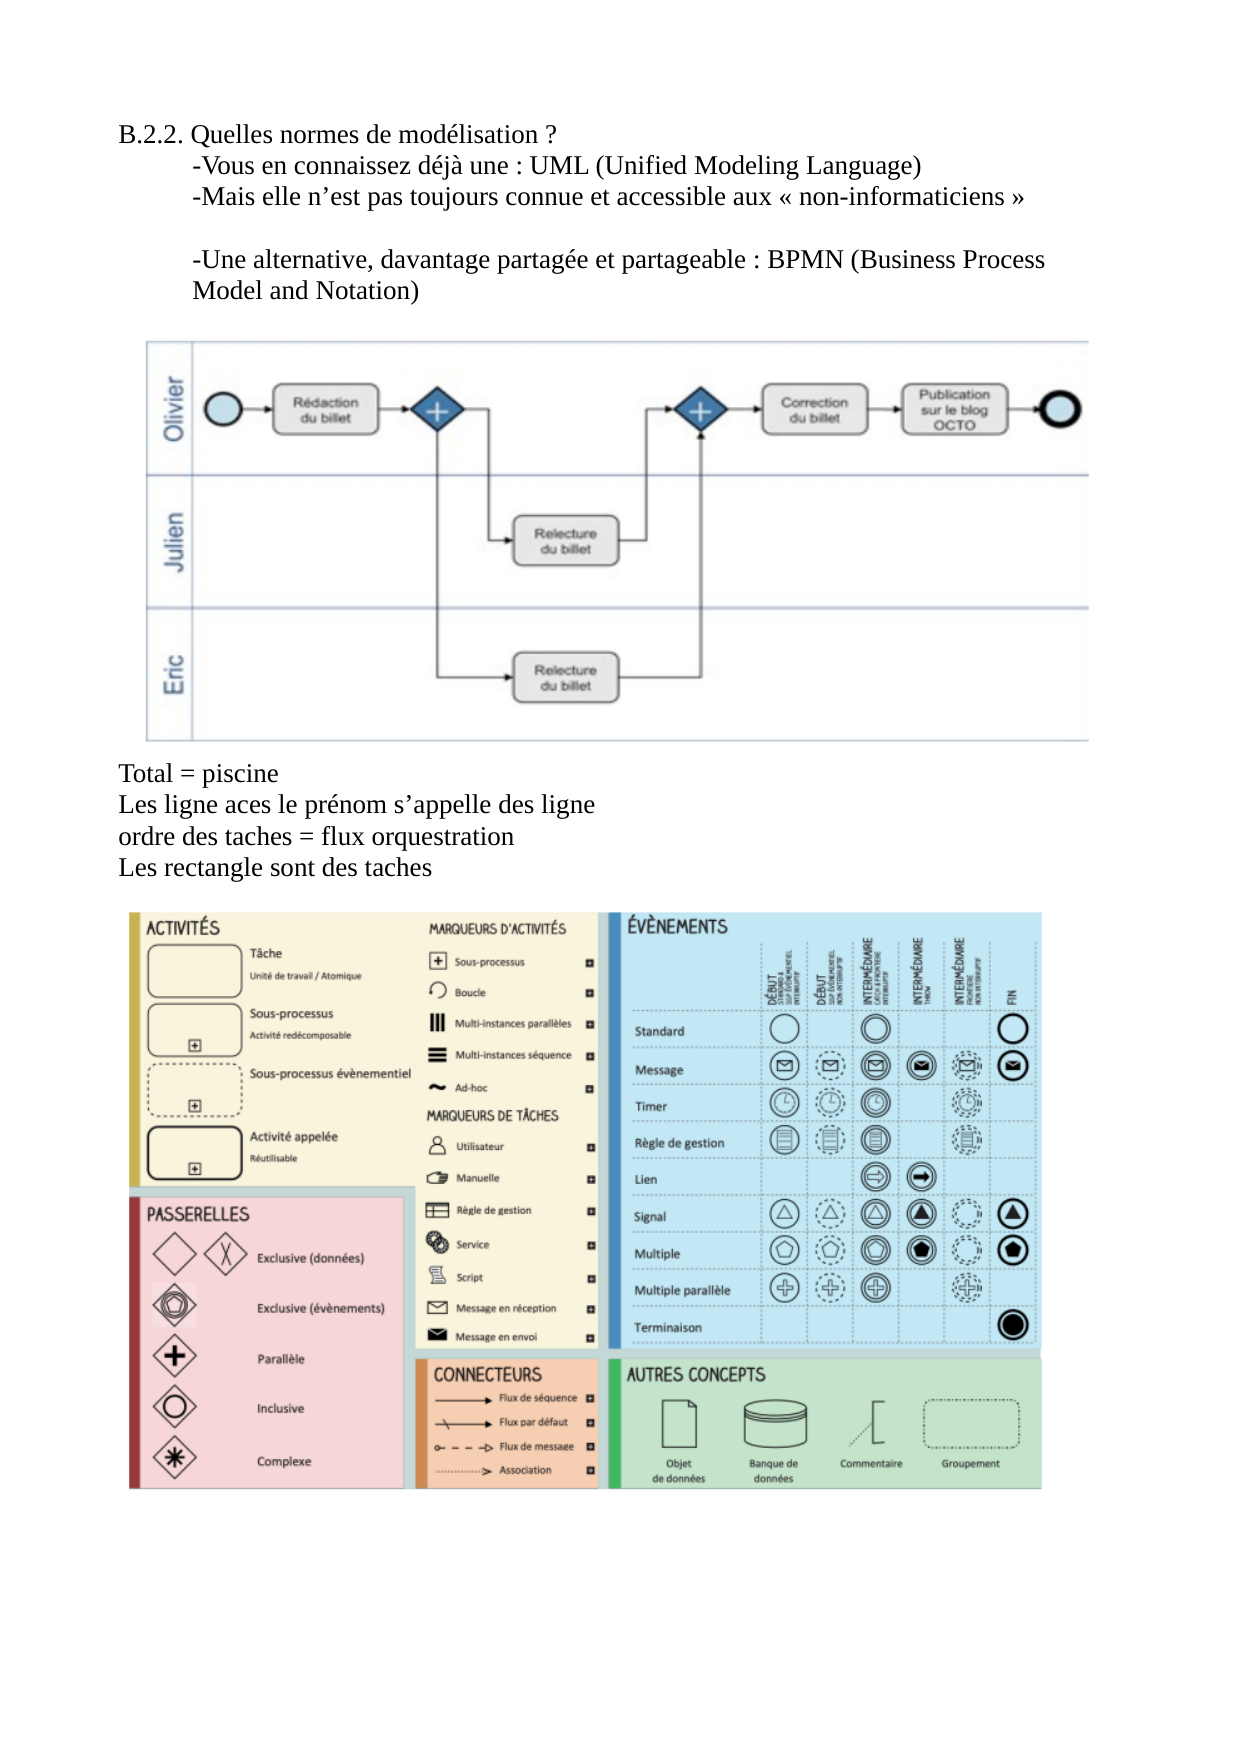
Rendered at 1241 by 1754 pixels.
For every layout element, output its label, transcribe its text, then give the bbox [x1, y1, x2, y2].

text Total = piscine [118, 336, 1122, 788]
text -Mais elle n’est pas toujours connue et accessible aux « non-informaticiens » [118, 180, 1122, 212]
text Les ligne aces le prénom s’appelle des ligne [118, 788, 1122, 820]
text Les rectangle sont des taches [118, 851, 1122, 882]
text -Vous en connaissez déjà une : UML (Unified Modeling Language) [118, 149, 1122, 180]
text -Une alternative, davantage partagée et partageable : BPMN (Business Process Model and Notation) [118, 243, 1122, 305]
text B.2.2. Quelles normes de modélisation ? [118, 118, 1122, 149]
picture [118, 900, 1047, 1498]
text ordre des taches = flux orquestration [118, 820, 1122, 851]
picture [142, 336, 1099, 758]
